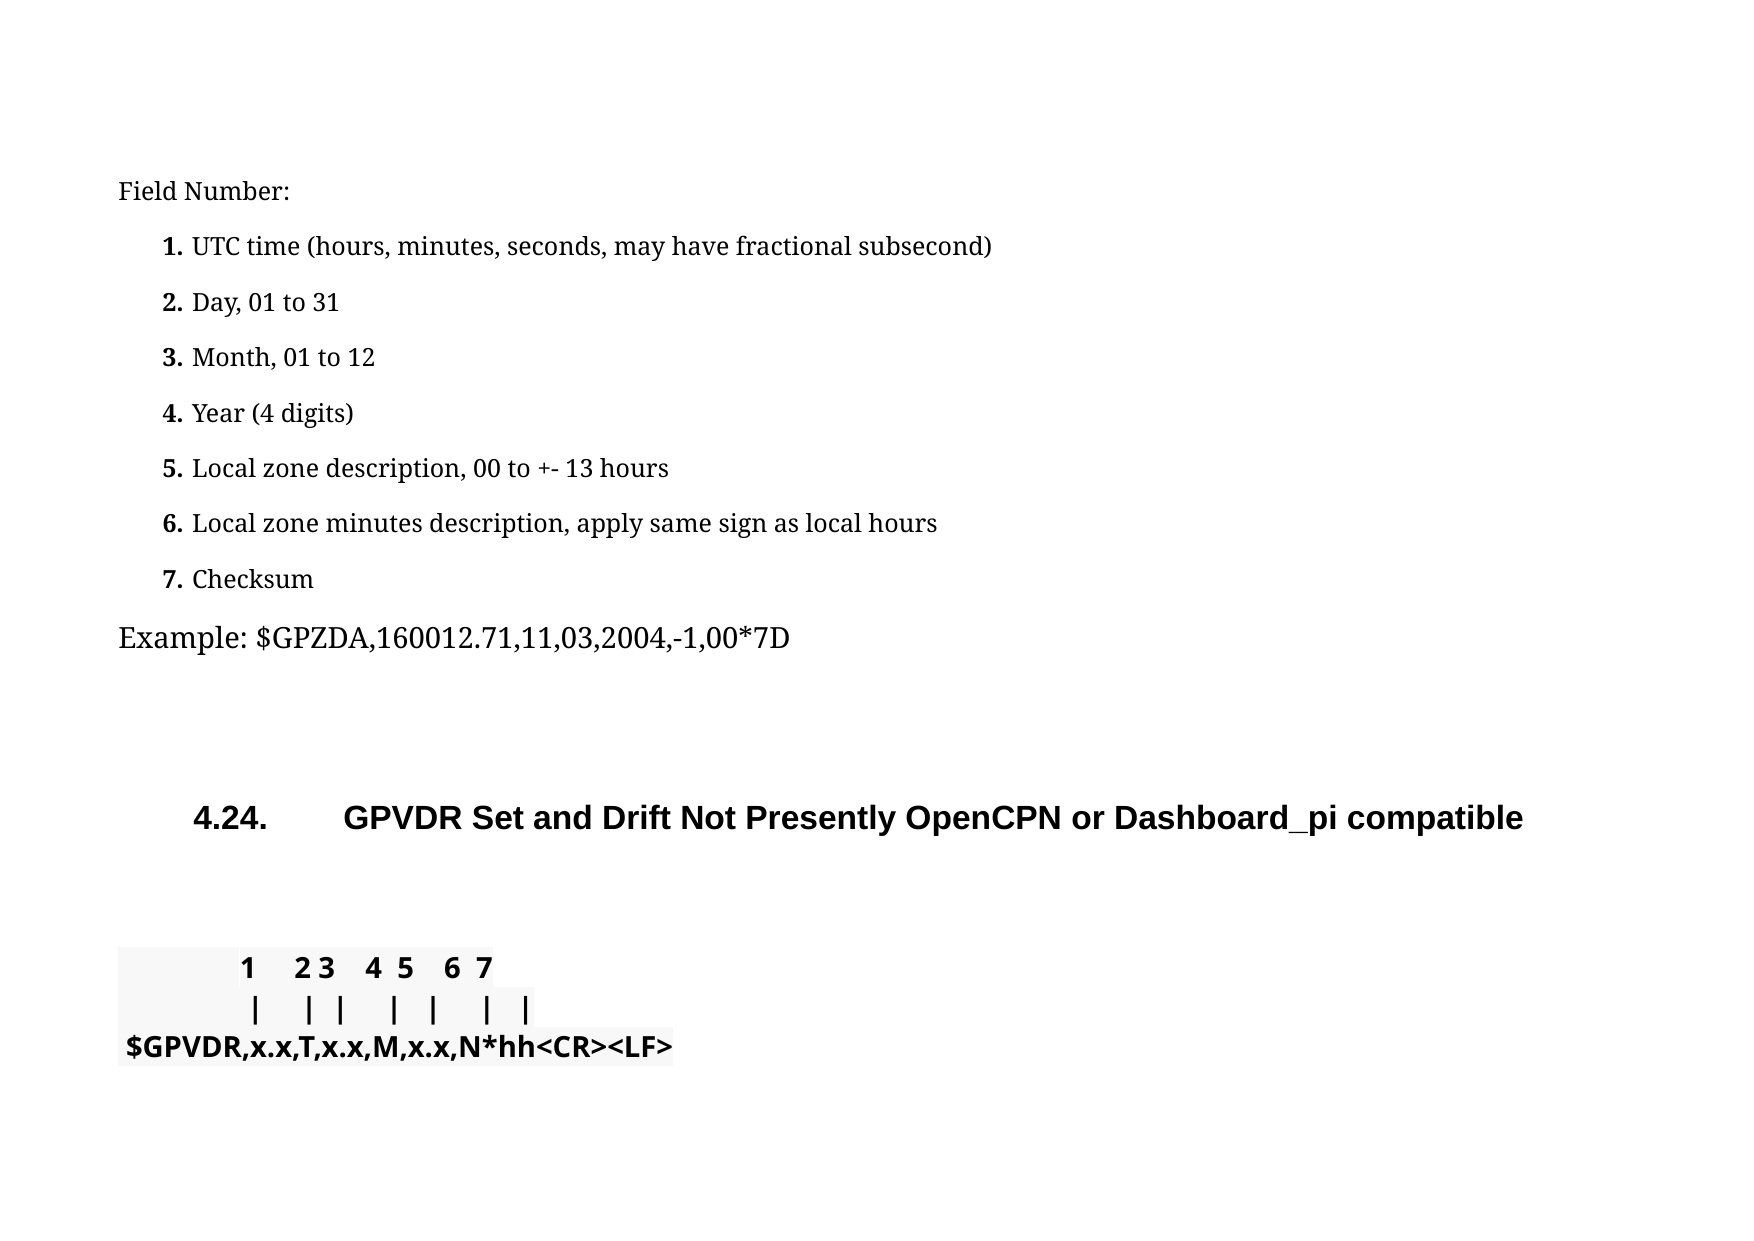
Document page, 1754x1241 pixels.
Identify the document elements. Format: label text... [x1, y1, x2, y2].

text | | | | | | | [118, 987, 1636, 1027]
text 1 2 3 4 5 6 7 [118, 947, 1636, 987]
list Checksum [162, 561, 1636, 596]
list Local zone description, 00 to +- 13 hours [162, 451, 1636, 485]
list Local zone minutes description, apply same sign as local hours [162, 506, 1636, 540]
list Day, 01 to 31 [162, 284, 1636, 318]
text $GPVDR,x.x,T,x.x,M,x.x,N*hh<CR><LF> [118, 1027, 1636, 1066]
list Month, 01 to 12 [162, 340, 1636, 374]
text Example: $GPZDA,160012.71,11,03,2004,-1,00*7D [118, 617, 1636, 657]
text Field Number: [118, 173, 1636, 208]
subtitle GPVDR Set and Drift Not Presently OpenCPN or Dashboard_pi compatible [193, 798, 1636, 837]
list UTC time (hours, minutes, seconds, may have fractional subsecond) [162, 229, 1636, 263]
list Year (4 digits) [162, 395, 1636, 429]
